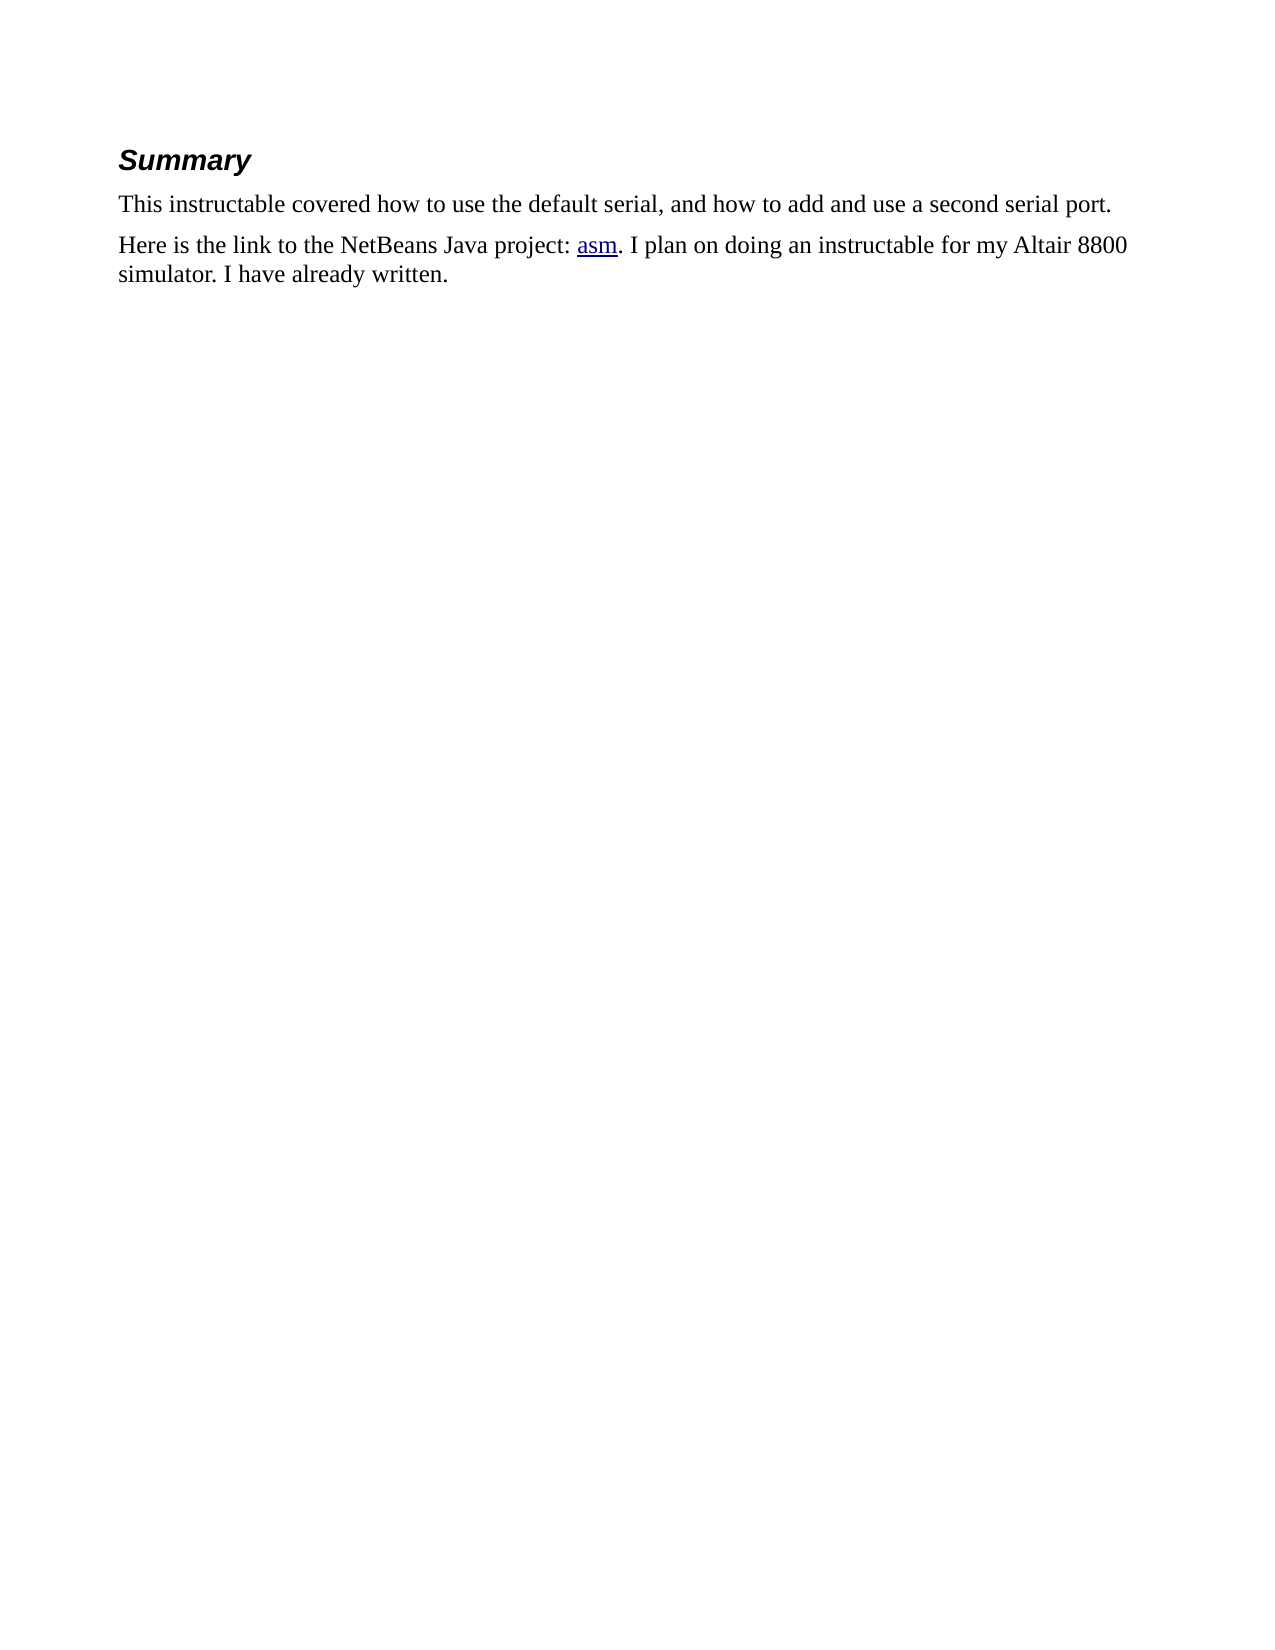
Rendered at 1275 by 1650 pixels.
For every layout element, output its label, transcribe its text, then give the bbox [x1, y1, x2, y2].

subtitle Summary [118, 143, 1157, 177]
text ​This instructable covered how to use the default serial, and how to add and use a second serial port. [118, 189, 1157, 218]
text Here is the link to the NetBeans Java project: ​asm. I plan on doing an instructable for my Altair 8800 simulator. I have already written. [118, 230, 1157, 288]
